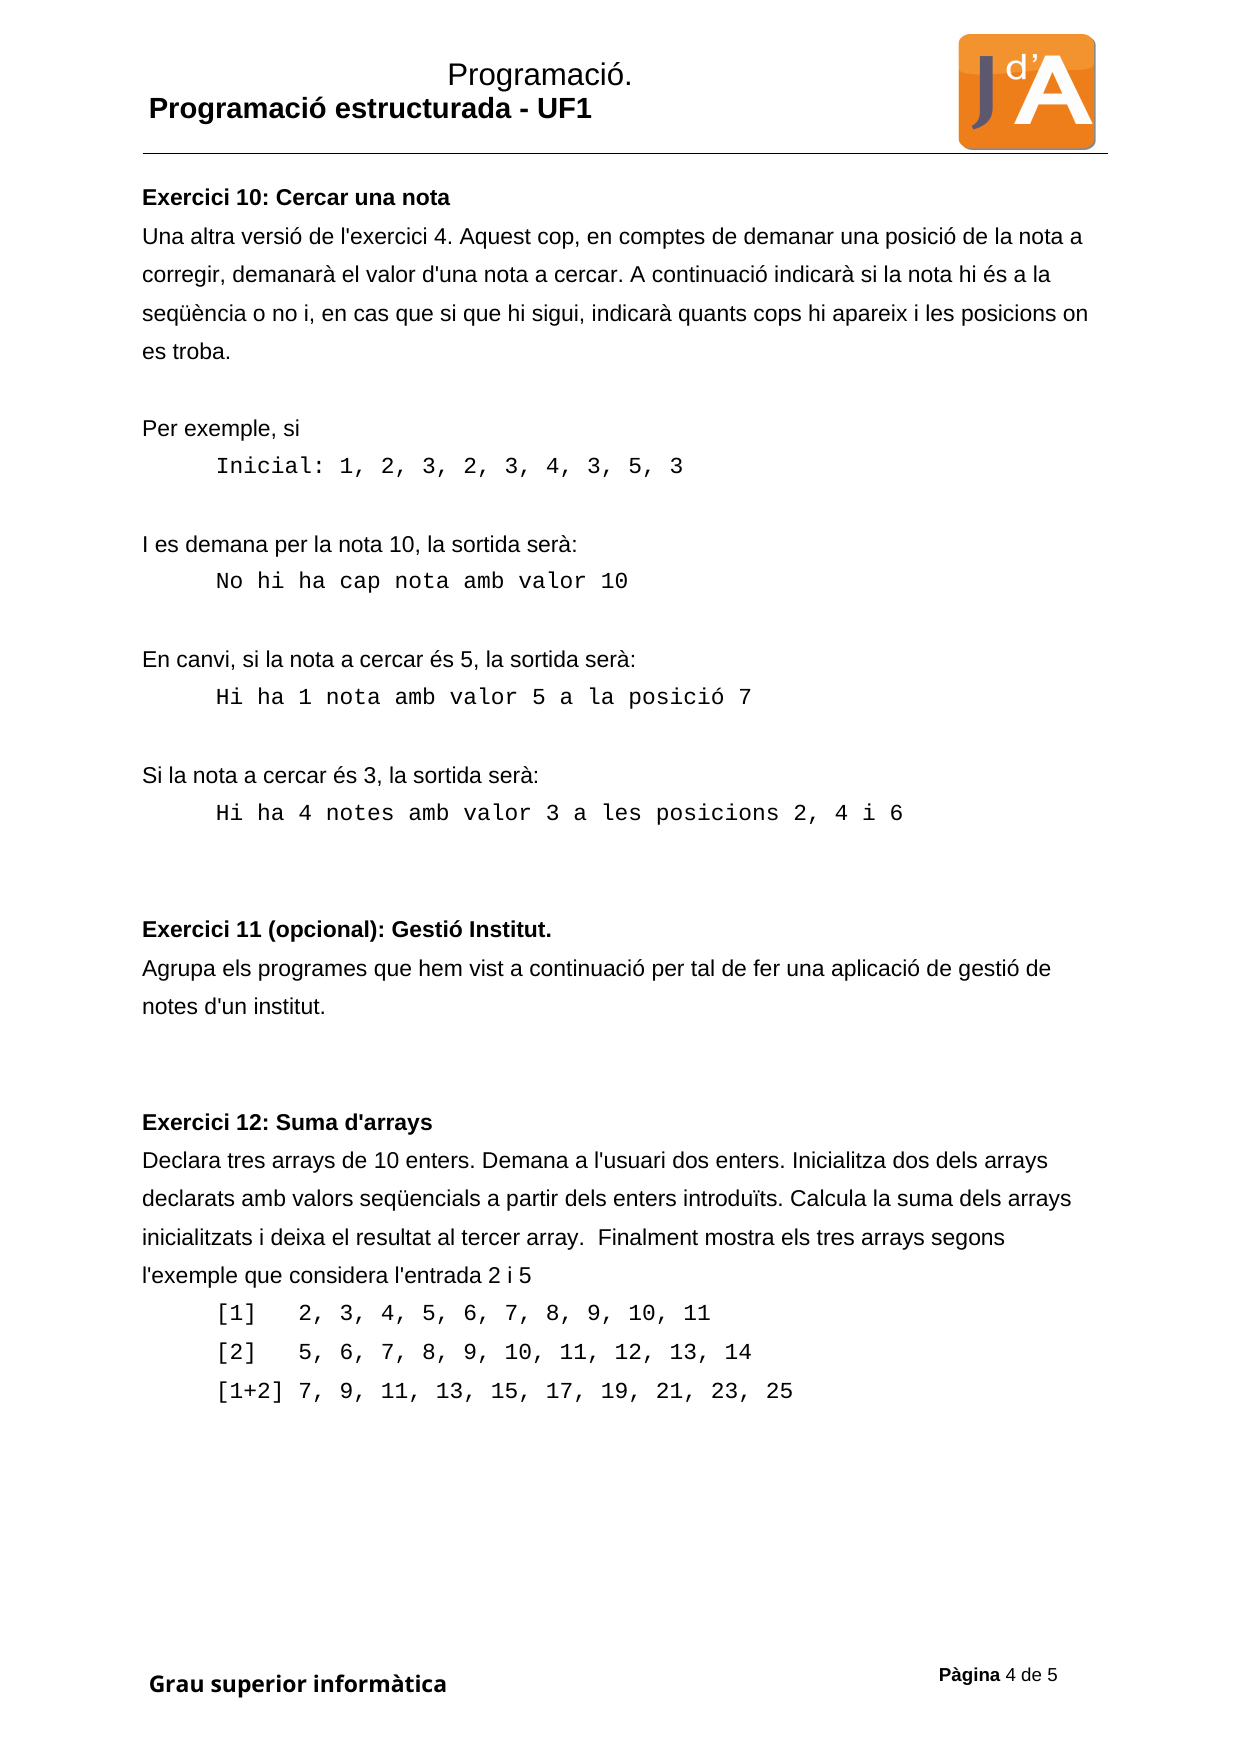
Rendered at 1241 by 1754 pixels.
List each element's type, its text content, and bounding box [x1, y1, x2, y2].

text Exercici 12: Suma d'arrays [142, 1109, 1107, 1135]
text [1+2] 7, 9, 11, 13, 15, 17, 19, 21, 23, 25 [216, 1379, 1107, 1405]
text Declara tres arrays de 10 enters. Demana a l'usuari dos enters. Inicialitza dos dels arrays declarats amb valors seqüencials a partir dels enters introduïts. Calcula la suma dels arrays inicialitzats i deixa el resultat al tercer array. Finalment mostra els tres arrays segons l'exemple que considera l'entrada 2 i 5 [142, 1148, 1107, 1288]
text No hi ha cap nota amb valor 10 [216, 570, 1107, 596]
text Agrupa els programes que hem vist a continuació per tal de fer una aplicació de gestió de notes d'un institut. [142, 955, 1107, 1019]
text Una altra versió de l'exercici 4. Aquest cop, en comptes de demanar una posició de la nota a corregir, demanarà el valor d'una nota a cercar. A continuació indicarà si la nota hi és a la seqüència o no i, en cas que si que hi sigui, indicarà quants cops hi apareix i les posicions on es troba. [142, 223, 1107, 364]
text Hi ha 4 notes amb valor 3 a les posicions 2, 4 i 6 [216, 801, 1107, 827]
text Hi ha 1 nota amb valor 5 a la posició 7 [216, 686, 1107, 711]
text I es demana per la nota 10, la sortida serà: [142, 531, 1107, 557]
text Per exemple, si [142, 416, 1107, 441]
text Exercici 10: Cercar una nota [142, 185, 1107, 211]
text [1] 2, 3, 4, 5, 6, 7, 8, 9, 10, 11 [216, 1301, 1107, 1327]
picture [958, 34, 1096, 150]
text Si la nota a cercar és 3, la sortida serà: [142, 763, 1107, 788]
text [2] 5, 6, 7, 8, 9, 10, 11, 12, 13, 14 [216, 1340, 1107, 1366]
text Exercici 11 (opcional): Gestió Institut. [142, 917, 1107, 943]
text En canvi, si la nota a cercar és 5, la sortida serà: [142, 647, 1107, 673]
text Inicial: 1, 2, 3, 2, 3, 4, 3, 5, 3 [216, 454, 1107, 480]
